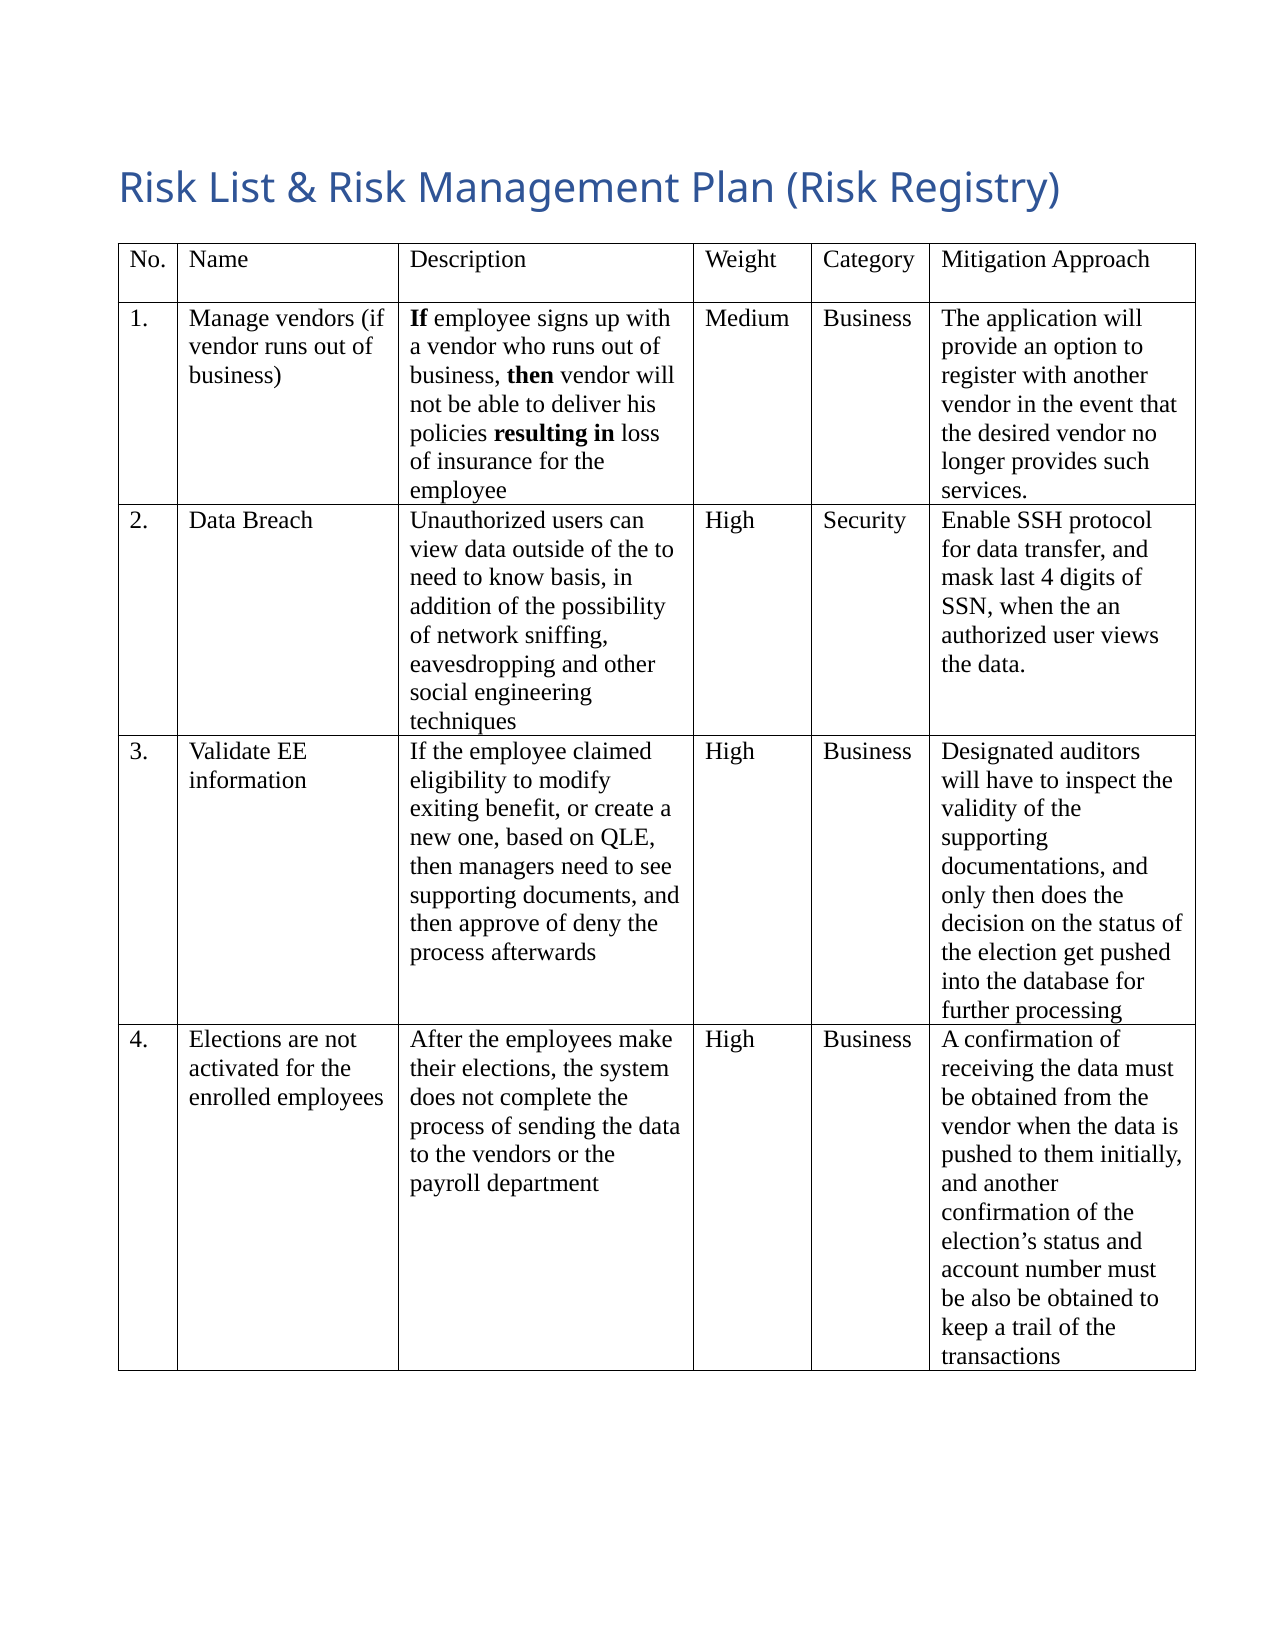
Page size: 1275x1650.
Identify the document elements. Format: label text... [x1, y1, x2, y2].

table_header No. [119, 244, 177, 302]
table_cell Data Breach [178, 505, 398, 735]
table_cell High [694, 505, 811, 735]
table_cell Elections are not activated for the enrolled employees [178, 1025, 398, 1369]
table_cell After the employees make their elections, the system does not complete the process of sending the data to the vendors or the payroll department [399, 1025, 693, 1369]
subtitle Risk List & Risk Management Plan (Risk Registry) [118, 157, 1157, 214]
table_cell Security [812, 505, 929, 735]
table_cell Validate EE information [178, 736, 398, 1023]
table_cell Unauthorized users can view data outside of the to need to know basis, in addition of the possibility of network sniffing, eavesdropping and other social engineering techniques [399, 505, 693, 735]
table_cell 3. [119, 736, 177, 1023]
table_cell 1. [119, 303, 177, 504]
table_header Weight [694, 244, 811, 302]
table_cell Business [812, 736, 929, 1023]
table_cell High [694, 736, 811, 1023]
table_cell 2. [119, 505, 177, 735]
table_cell If employee signs up with a vendor who runs out of business, then vendor will not be able to deliver his policies resulting in loss of insurance for the employee [399, 303, 693, 504]
table_cell Designated auditors will have to inspect the validity of the supporting documentations, and only then does the decision on the status of the election get pushed into the database for further processing [930, 736, 1195, 1023]
table_cell Medium [694, 303, 811, 504]
table_header Description [399, 244, 693, 302]
table_cell A confirmation of receiving the data must be obtained from the vendor when the data is pushed to them initially, and another confirmation of the election’s status and account number must be also be obtained to keep a trail of the transactions [930, 1025, 1195, 1369]
table_cell The application will provide an option to register with another vendor in the event that the desired vendor no longer provides such services. [930, 303, 1195, 504]
table_cell High [694, 1025, 811, 1369]
table_cell Business [812, 1025, 929, 1369]
table_cell Business [812, 303, 929, 504]
table_cell If the employee claimed eligibility to modify exiting benefit, or create a new one, based on QLE, then managers need to see supporting documents, and then approve of deny the process afterwards [399, 736, 693, 1023]
table_cell Enable SSH protocol for data transfer, and mask last 4 digits of SSN, when the an authorized user views the data. [930, 505, 1195, 735]
table_cell 4. [119, 1025, 177, 1369]
table_header Mitigation Approach [930, 244, 1195, 302]
table_cell Manage vendors (if vendor runs out of business) [178, 303, 398, 504]
table_header Name [178, 244, 398, 302]
table_header Category [812, 244, 929, 302]
